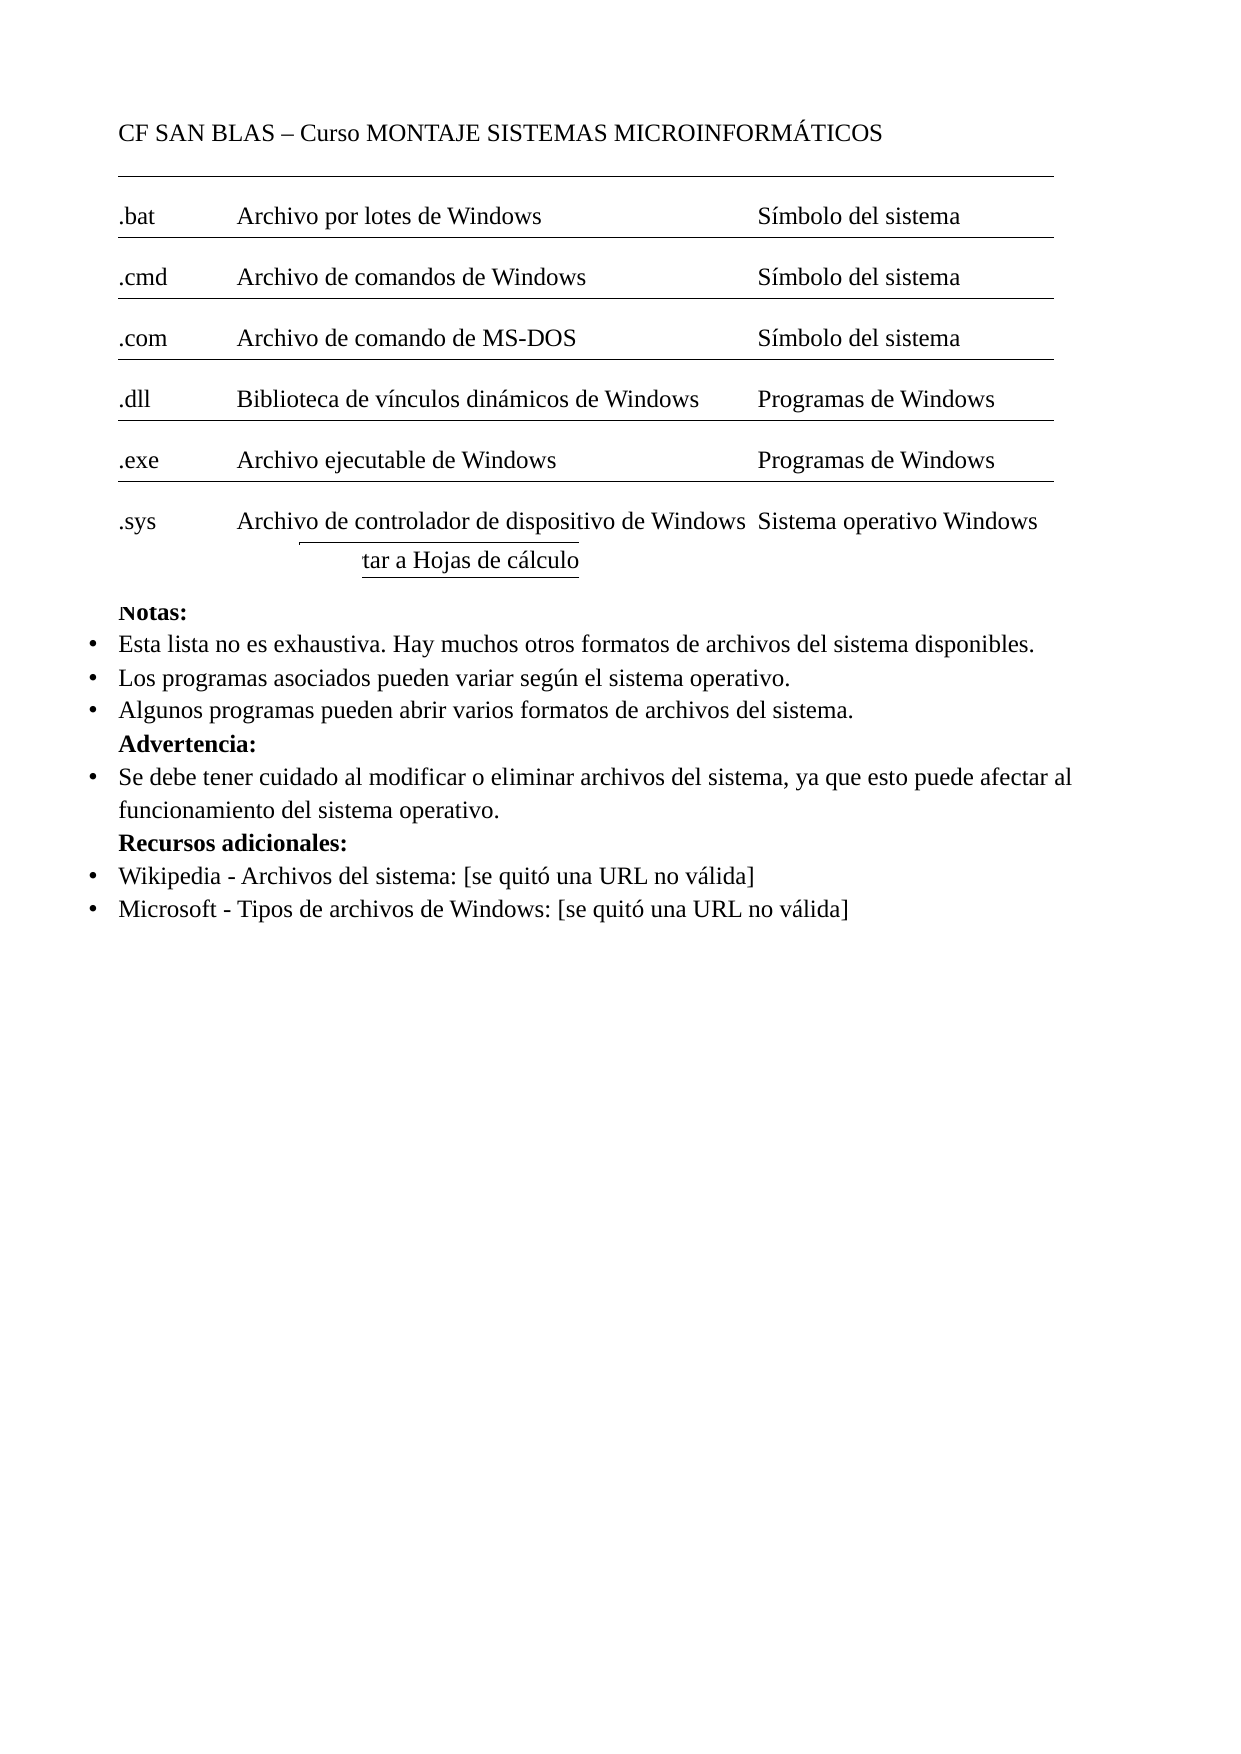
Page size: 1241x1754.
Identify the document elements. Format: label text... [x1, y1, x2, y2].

table_cell .com [118, 299, 236, 359]
table_cell Símbolo del sistema [758, 238, 1054, 298]
table_cell Archivo de comandos de Windows [236, 238, 757, 298]
table_cell Archivo ejecutable de Windows [236, 421, 757, 481]
table_cell .exe [118, 421, 236, 481]
table_cell Sistema operativo Windows [758, 482, 1054, 542]
list Microsoft - Tipos de archivos de Windows: [se quitó una URL no válida] [118, 894, 1122, 922]
text Notas: [118, 597, 1122, 625]
list Esta lista no es exhaustiva. Hay muchos otros formatos de archivos del sistema disponibles. [118, 629, 1122, 658]
table_cell Biblioteca de vínculos dinámicos de Windows [236, 360, 757, 420]
text Recursos adicionales: [118, 828, 1122, 856]
table_cell .dll [118, 360, 236, 420]
table_cell Programas de Windows [758, 360, 1054, 420]
table_cell Archivo por lotes de Windows [236, 177, 757, 237]
table_cell Símbolo del sistema [758, 177, 1054, 237]
list Algunos programas pueden abrir varios formatos de archivos del sistema. [118, 696, 1122, 724]
text Advertencia: [118, 729, 1122, 757]
table_cell Programas de Windows [758, 421, 1054, 481]
table_cell Símbolo del sistema [758, 299, 1054, 359]
list Los programas asociados pueden variar según el sistema operativo. [118, 663, 1122, 691]
list Wikipedia - Archivos del sistema: [se quitó una URL no válida] [118, 861, 1122, 889]
table_cell Archivo de comando de MS-DOS [236, 299, 757, 359]
table_cell Archivo de controlador de dispositivo de Windows [236, 482, 757, 542]
table_cell .bat [118, 177, 236, 237]
table_cell .cmd [118, 238, 236, 298]
table_cell .sys [118, 482, 236, 542]
text drive_spreadsheetExportar a Hojas de cálculo [0, 542, 1122, 607]
list Se debe tener cuidado al modificar o eliminar archivos del sistema, ya que esto puede afectar al funcionamiento del sistema operativo. [118, 762, 1122, 823]
